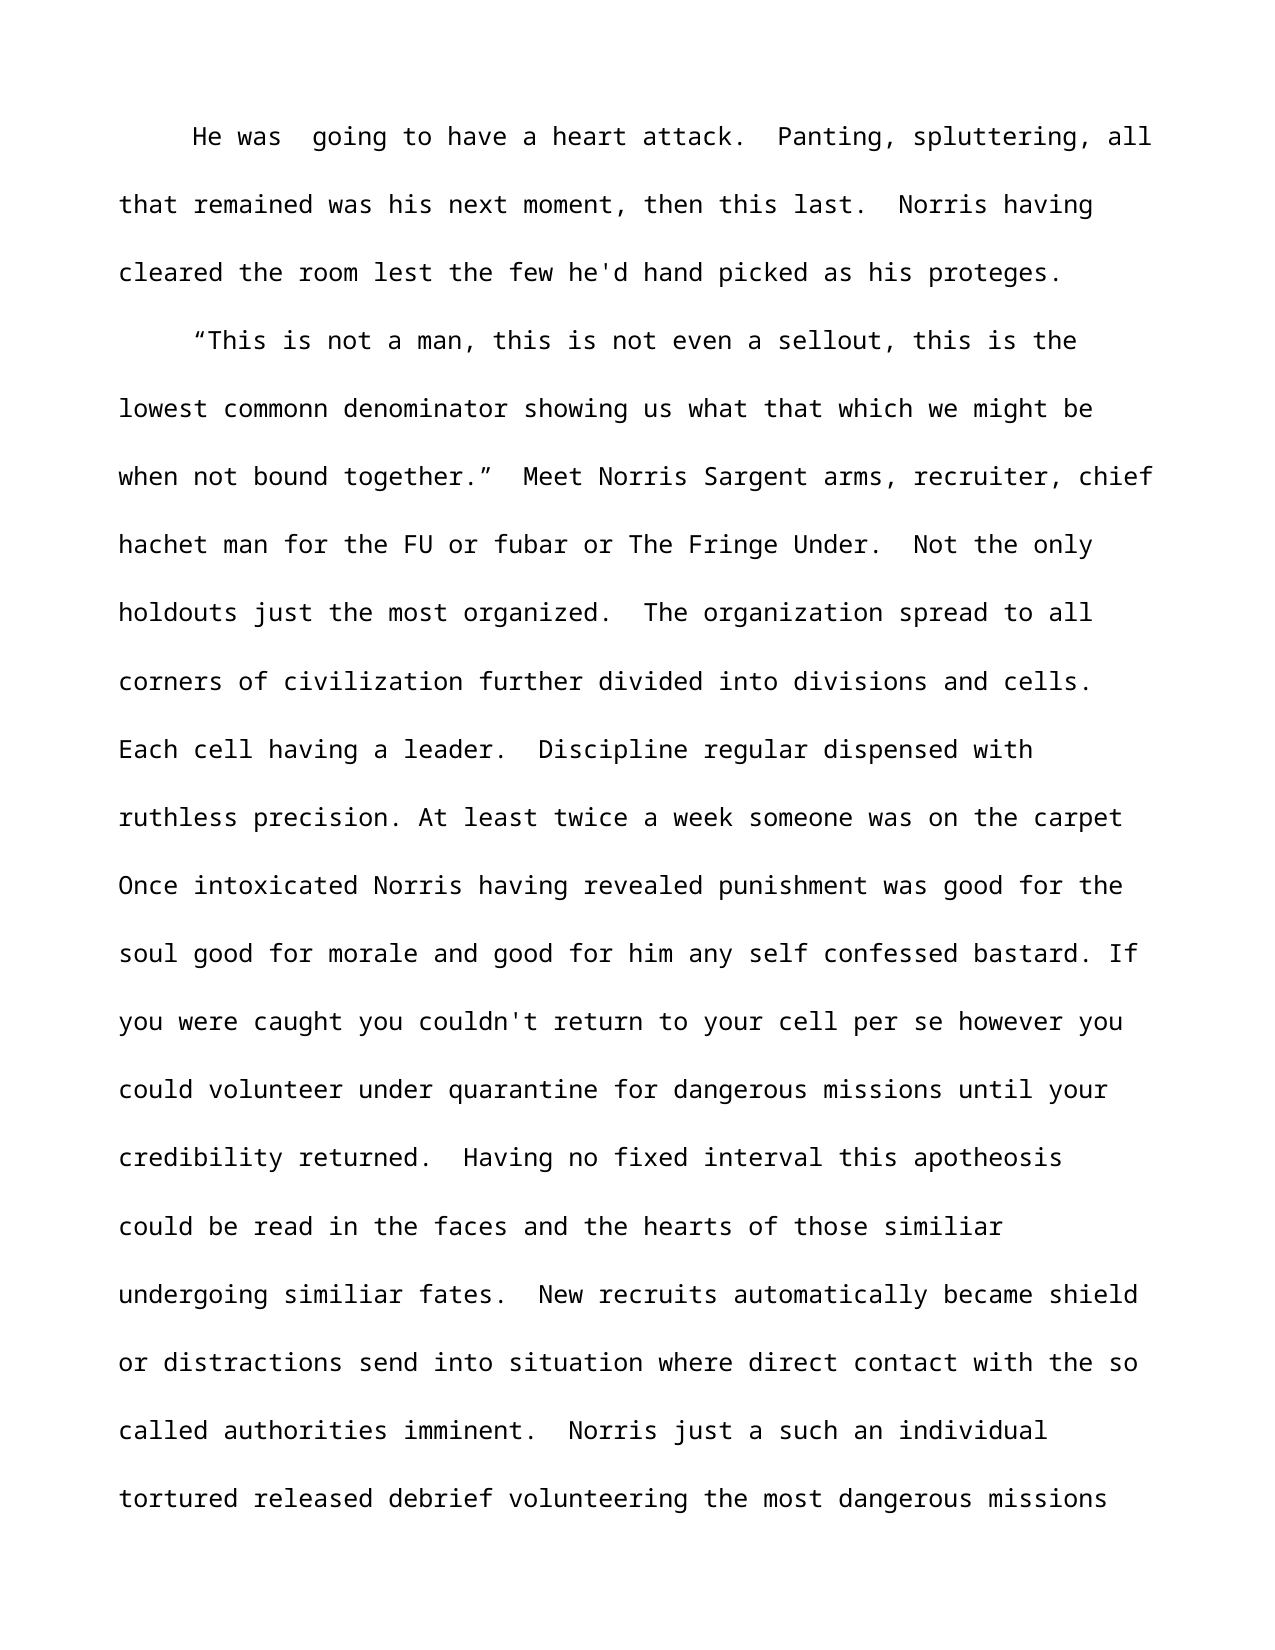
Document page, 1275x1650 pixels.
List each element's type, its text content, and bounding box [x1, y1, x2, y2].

text that remained was his next moment, then this last. Norris having cleared the room lest the few he'd hand picked as his proteges. [118, 186, 1157, 288]
text “This is not a man, this is not even a sellout, this is the lowest commonn denominator showing us what that which we might be when not bound together.” Meet Norris Sargent arms, recruiter, chief hachet man for the FU or fubar or The Fringe Under. Not the only holdouts just the most organized. The organization spread to all corners of civilization further divided into divisions and cells. Each cell having a leader. Discipline regular dispensed with ruthless precision. At least twice a week someone was on the carpet Once intoxicated Norris having revealed punishment was good for the soul good for morale and good for him any self confessed bastard. If you were caught you couldn't return to your cell per se however you could volunteer under quarantine for dangerous missions until your credibility returned. Having no fixed interval this apotheosis could be read in the faces and the hearts of those similiar undergoing similiar fates. New recruits automatically became shield or distractions send into situation where direct contact with the so called authorities imminent. Norris just a such an individual tortured released debrief volunteering the most dangerous missions [118, 322, 1157, 1515]
text He was going to have a heart attack. Panting, spluttering, all [118, 118, 1157, 152]
